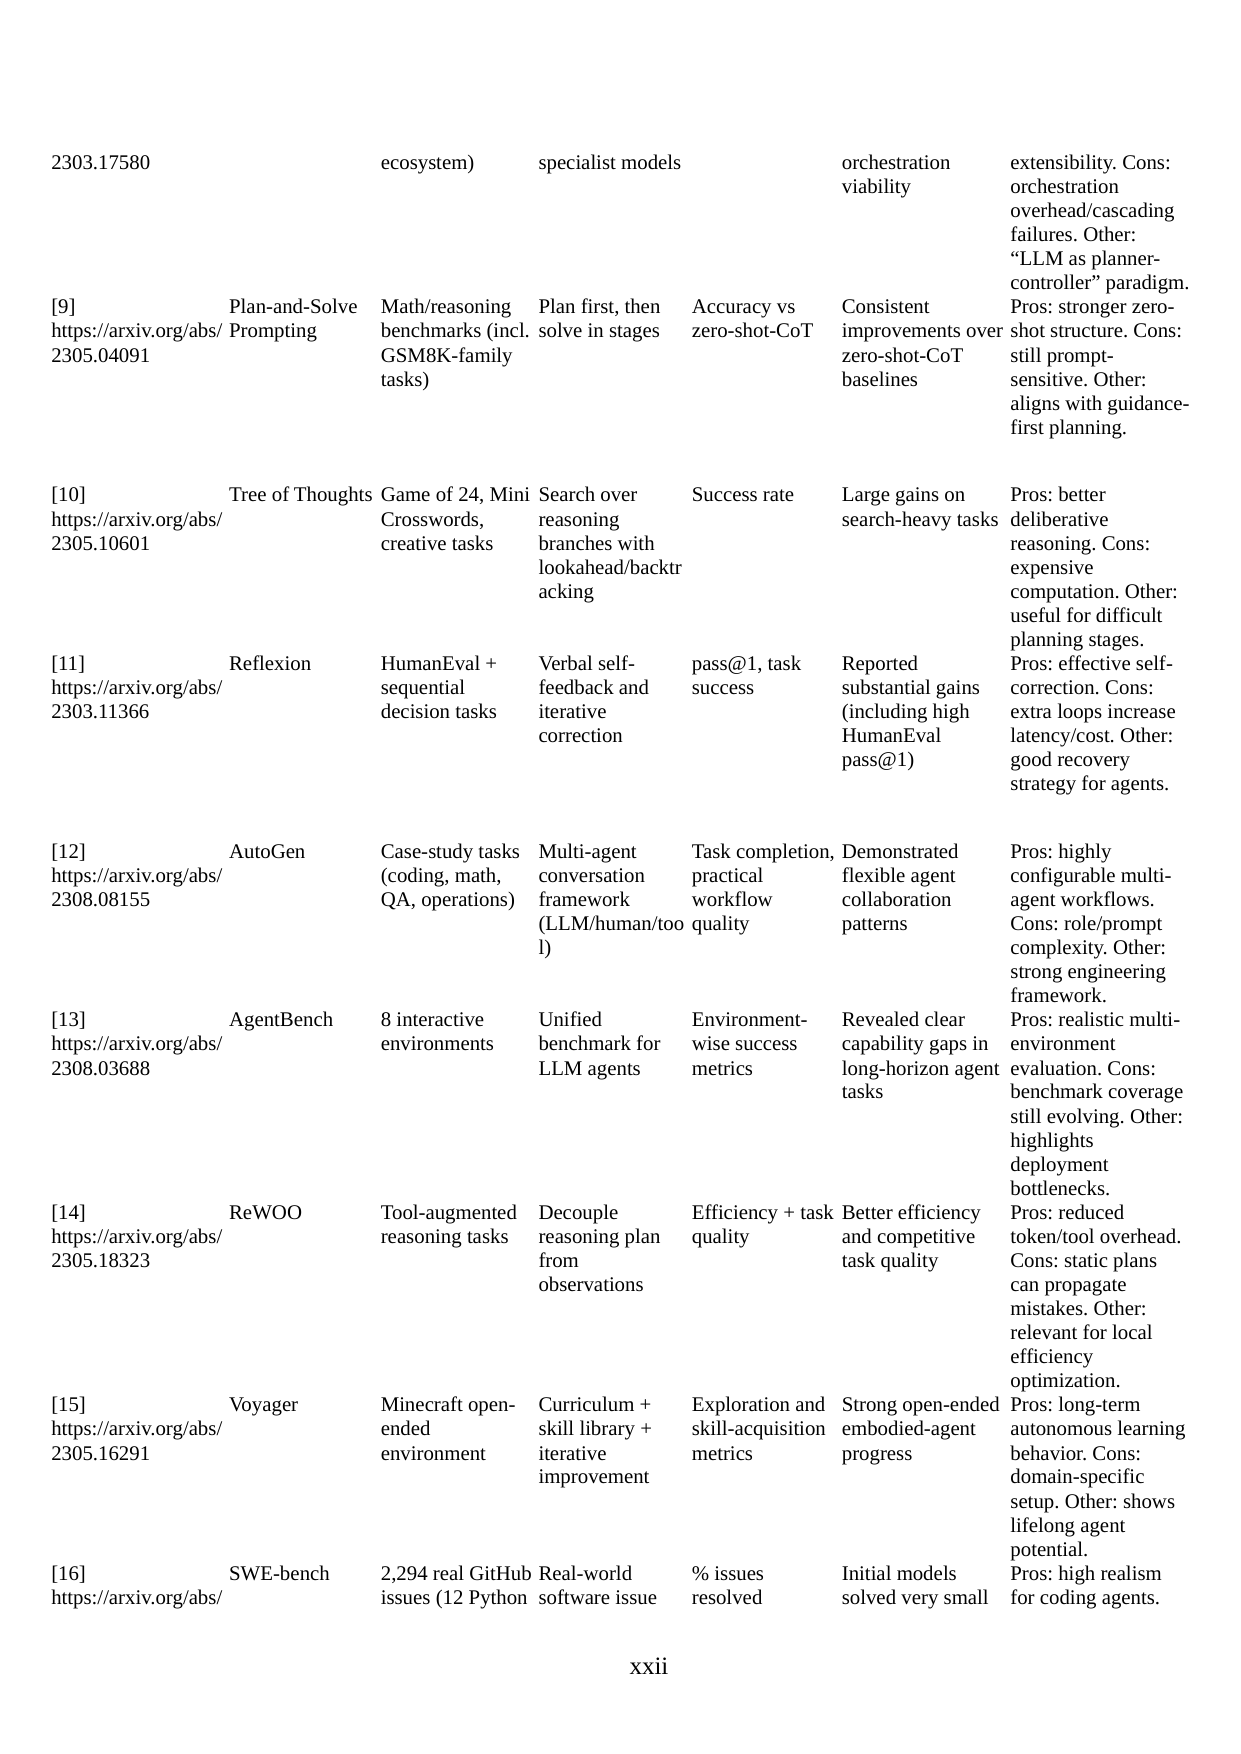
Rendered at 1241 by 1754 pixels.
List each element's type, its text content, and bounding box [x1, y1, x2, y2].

table_cell Pros: long-term autonomous learning behavior. Cons: domain-specific setup. Other: shows lifelong agent potential. [1007, 1392, 1194, 1561]
table_cell Tree of Thoughts [226, 483, 377, 651]
table_cell Pros: effective self-correction. Cons: extra loops increase latency/cost. Other: good recovery strategy for agents. [1007, 651, 1194, 839]
table_cell [15] https://arxiv.org/abs/2305.16291 [48, 1392, 226, 1561]
table_cell % issues resolved [689, 1561, 838, 1621]
table_cell 2,294 real GitHub issues (12 Python [378, 1561, 535, 1621]
table_cell Verbal self-feedback and iterative correction [535, 651, 688, 839]
table_cell [14] https://arxiv.org/abs/2305.18323 [48, 1200, 226, 1392]
table_cell AgentBench [226, 1007, 377, 1200]
table_cell Task completion, practical workflow quality [689, 839, 838, 1007]
table_cell Math/reasoning benchmarks (incl. GSM8K-family tasks) [378, 294, 535, 482]
table_cell Pros: stronger zero-shot structure. Cons: still prompt-sensitive. Other: aligns with guidance-first planning. [1007, 294, 1194, 482]
table_cell ReWOO [226, 1200, 377, 1392]
table_cell orchestration viability [839, 150, 1007, 294]
table_cell [689, 150, 838, 294]
table_cell AutoGen [226, 839, 377, 1007]
table_cell Unified benchmark for LLM agents [535, 1007, 688, 1200]
table_cell Game of 24, Mini Crosswords, creative tasks [378, 483, 535, 651]
table_cell Pros: reduced token/tool overhead. Cons: static plans can propagate mistakes. Other: relevant for local efficiency optimization. [1007, 1200, 1194, 1392]
table_cell Exploration and skill-acquisition metrics [689, 1392, 838, 1561]
table_cell Environment-wise success metrics [689, 1007, 838, 1200]
table_cell Minecraft open-ended environment [378, 1392, 535, 1561]
table_cell Decouple reasoning plan from observations [535, 1200, 688, 1392]
table_cell Demonstrated flexible agent collaboration patterns [839, 839, 1007, 1007]
table_cell Efficiency + task quality [689, 1200, 838, 1392]
table_cell HumanEval + sequential decision tasks [378, 651, 535, 839]
table_cell specialist models [535, 150, 688, 294]
table_cell [16] https://arxiv.org/abs/ [48, 1561, 226, 1621]
table_cell [9] https://arxiv.org/abs/2305.04091 [48, 294, 226, 482]
table_cell Consistent improvements over zero-shot-CoT baselines [839, 294, 1007, 482]
table_cell Better efficiency and competitive task quality [839, 1200, 1007, 1392]
table_cell Pros: better deliberative reasoning. Cons: expensive computation. Other: useful for difficult planning stages. [1007, 483, 1194, 651]
table_cell SWE-bench [226, 1561, 377, 1621]
table_cell Accuracy vs zero-shot-CoT [689, 294, 838, 482]
table_cell Curriculum + skill library + iterative improvement [535, 1392, 688, 1561]
table_cell Pros: highly configurable multi-agent workflows. Cons: role/prompt complexity. Other: strong engineering framework. [1007, 839, 1194, 1007]
table_cell [11] https://arxiv.org/abs/2303.11366 [48, 651, 226, 839]
table_cell Success rate [689, 483, 838, 651]
table_cell 8 interactive environments [378, 1007, 535, 1200]
table_cell [13] https://arxiv.org/abs/2308.03688 [48, 1007, 226, 1200]
table_cell [10] https://arxiv.org/abs/2305.10601 [48, 483, 226, 651]
table_cell Strong open-ended embodied-agent progress [839, 1392, 1007, 1561]
table_cell ecosystem) [378, 150, 535, 294]
table_cell Case-study tasks (coding, math, QA, operations) [378, 839, 535, 1007]
table_cell Plan first, then solve in stages [535, 294, 688, 482]
table_cell [226, 150, 377, 294]
table_cell Reported substantial gains (including high HumanEval pass@1) [839, 651, 1007, 839]
table_cell Large gains on search-heavy tasks [839, 483, 1007, 651]
table_cell Real-world software issue [535, 1561, 688, 1621]
table_cell Pros: high realism for coding agents. [1007, 1561, 1194, 1621]
table_cell Plan-and-Solve Prompting [226, 294, 377, 482]
table_cell Multi-agent conversation framework (LLM/human/tool) [535, 839, 688, 1007]
table_cell [12] https://arxiv.org/abs/2308.08155 [48, 839, 226, 1007]
table_cell Revealed clear capability gaps in long-horizon agent tasks [839, 1007, 1007, 1200]
table_cell Pros: realistic multi-environment evaluation. Cons: benchmark coverage still evolving. Other: highlights deployment bottlenecks. [1007, 1007, 1194, 1200]
table_cell Tool-augmented reasoning tasks [378, 1200, 535, 1392]
table_cell Initial models solved very small [839, 1561, 1007, 1621]
table_cell extensibility. Cons: orchestration overhead/cascading failures. Other: “LLM as planner-controller” paradigm. [1007, 150, 1194, 294]
table_cell pass@1, task success [689, 651, 838, 839]
table_cell Voyager [226, 1392, 377, 1561]
table_cell Reflexion [226, 651, 377, 839]
table_cell 2303.17580 [48, 150, 226, 294]
table_cell Search over reasoning branches with lookahead/backtracking [535, 483, 688, 651]
